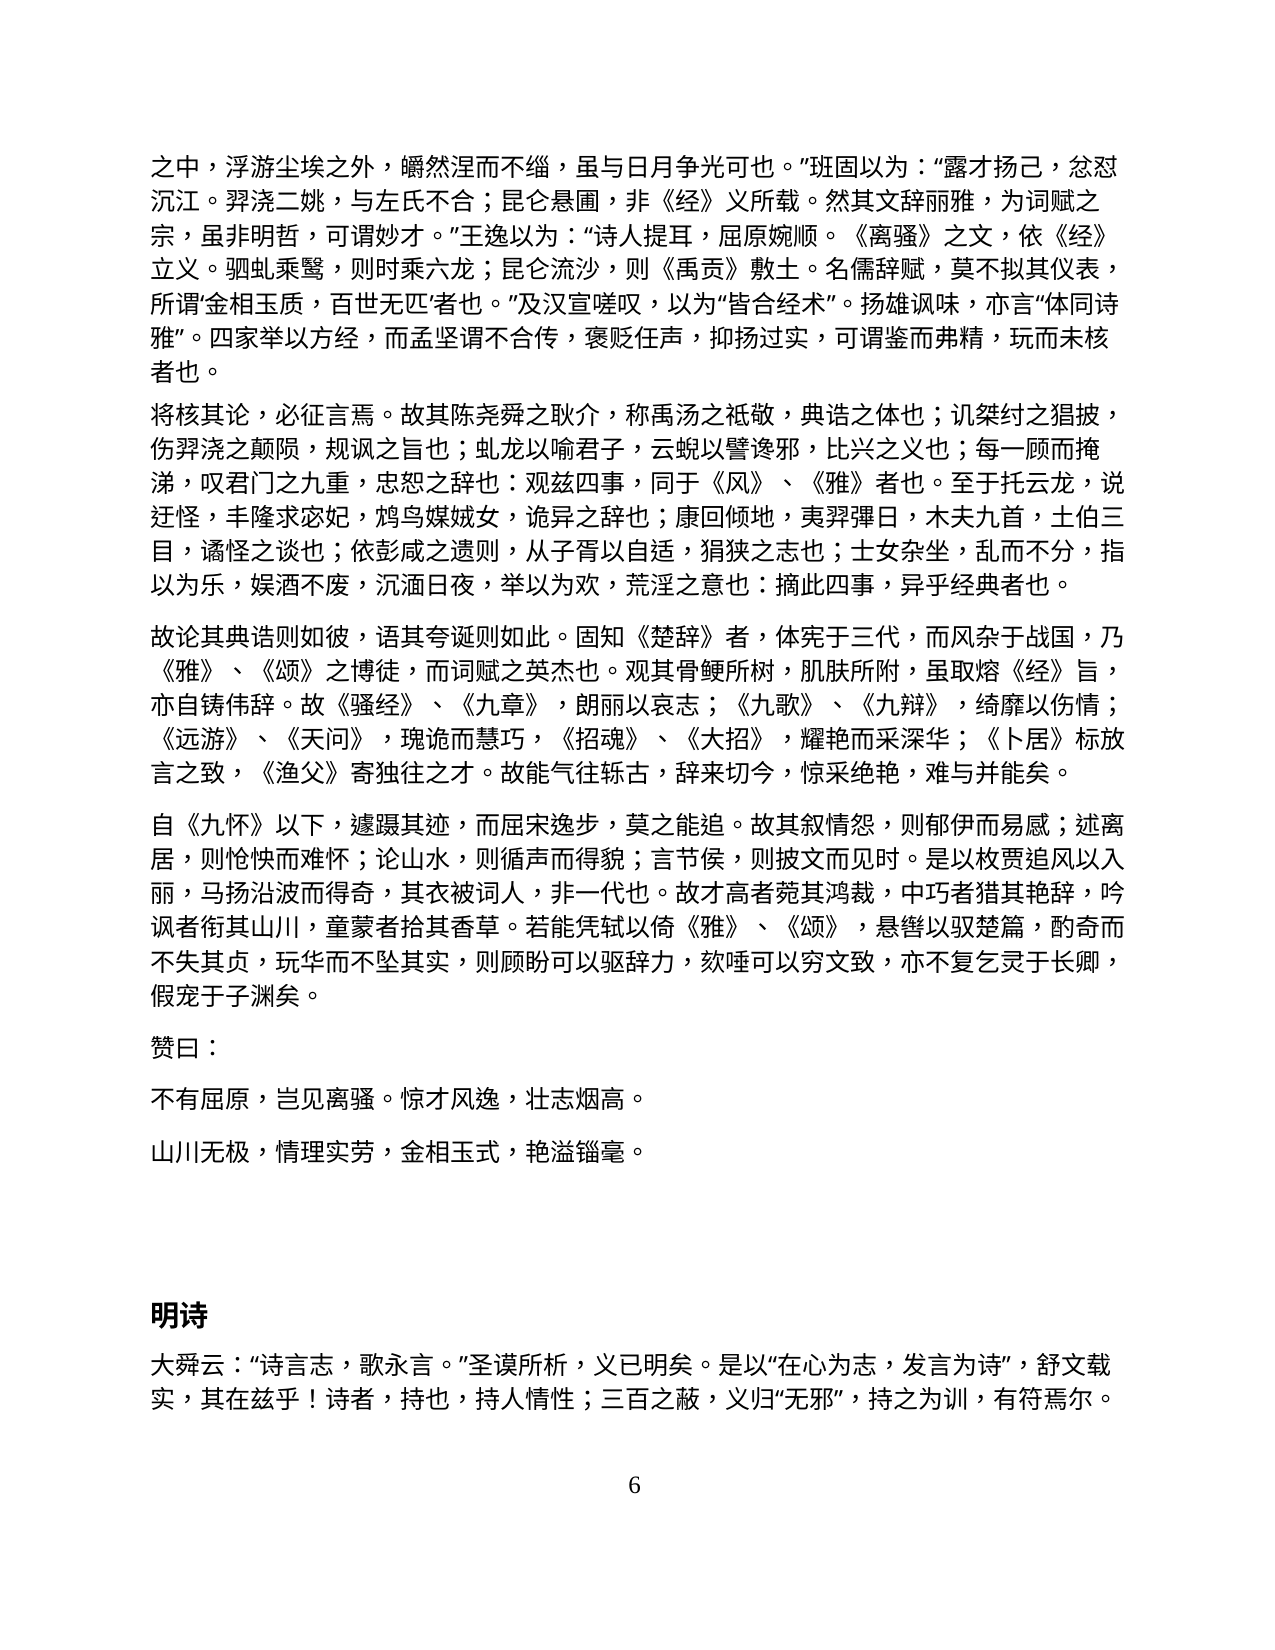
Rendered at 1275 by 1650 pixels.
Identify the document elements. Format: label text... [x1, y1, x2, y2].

text 将核其论，必征言焉。故其陈尧舜之耿介，称禹汤之祗敬，典诰之体也；讥桀纣之猖披，伤羿浇之颠陨，规讽之旨也；虬龙以喻君子，云蜺以譬谗邪，比兴之义也；每一顾而掩涕，叹君门之九重，忠恕之辞也：观兹四事，同于《风》、《雅》者也。至于托云龙，说迂怪，丰隆求宓妃，鸩鸟媒娀女，诡异之辞也；康回倾地，夷羿彃日，木夫九首，土伯三目，谲怪之谈也；依彭咸之遗则，从子胥以自适，狷狭之志也；士女杂坐，乱而不分，指以为乐，娱酒不废，沉湎日夜，举以为欢，荒淫之意也：摘此四事，异乎经典者也。 [150, 397, 1125, 602]
text 不有屈原，岂见离骚。惊才风逸，壮志烟高。 [150, 1082, 1125, 1116]
subtitle 明诗 [150, 1296, 1125, 1335]
text 自《九怀》以下，遽蹑其迹，而屈宋逸步，莫之能追。故其叙情怨，则郁伊而易感；述离居，则怆怏而难怀；论山水，则循声而得貌；言节侯，则披文而见时。是以枚贾追风以入丽，马扬沿波而得奇，其衣被词人，非一代也。故才高者菀其鸿裁，中巧者猎其艳辞，吟讽者衔其山川，童蒙者拾其香草。若能凭轼以倚《雅》、《颂》，悬辔以驭楚篇，酌奇而不失其贞，玩华而不坠其实，则顾盼可以驱辞力，欬唾可以穷文致，亦不复乞灵于长卿，假宠于子渊矣。 [150, 808, 1125, 1012]
text 山川无极，情理实劳，金相玉式，艳溢锱毫。 [150, 1134, 1125, 1168]
text 赞曰∶ [150, 1030, 1125, 1064]
text 故论其典诰则如彼，语其夸诞则如此。固知《楚辞》者，体宪于三代，而风杂于战国，乃《雅》、《颂》之博徒，而词赋之英杰也。观其骨鲠所树，肌肤所附，虽取熔《经》旨，亦自铸伟辞。故《骚经》、《九章》，朗丽以哀志；《九歌》、《九辩》，绮靡以伤情；《远游》、《天问》，瑰诡而慧巧，《招魂》、《大招》，耀艳而采深华；《卜居》标放言之致，《渔父》寄独往之才。故能气往轹古，辞来切今，惊采绝艳，难与并能矣。 [150, 620, 1125, 790]
text 之中，浮游尘埃之外，皭然涅而不缁，虽与日月争光可也。”班固以为∶“露才扬己，忿怼沉江。羿浇二姚，与左氏不合；昆仑悬圃，非《经》义所载。然其文辞丽雅，为词赋之宗，虽非明哲，可谓妙才。”王逸以为∶“诗人提耳，屈原婉顺。《离骚》之文，依《经》立义。驷虬乘鹥，则时乘六龙；昆仑流沙，则《禹贡》敷土。名儒辞赋，莫不拟其仪表，所谓‘金相玉质，百世无匹’者也。”及汉宣嗟叹，以为“皆合经术”。扬雄讽味，亦言“体同诗雅”。四家举以方经，而孟坚谓不合传，褒贬任声，抑扬过实，可谓鉴而弗精，玩而未核者也。 [150, 150, 1125, 388]
text 大舜云∶“诗言志，歌永言。”圣谟所析，义已明矣。是以“在心为志，发言为诗”，舒文载实，其在兹乎！诗者，持也，持人情性；三百之蔽，义归“无邪”，持之为训，有符焉尔。 [150, 1348, 1125, 1416]
